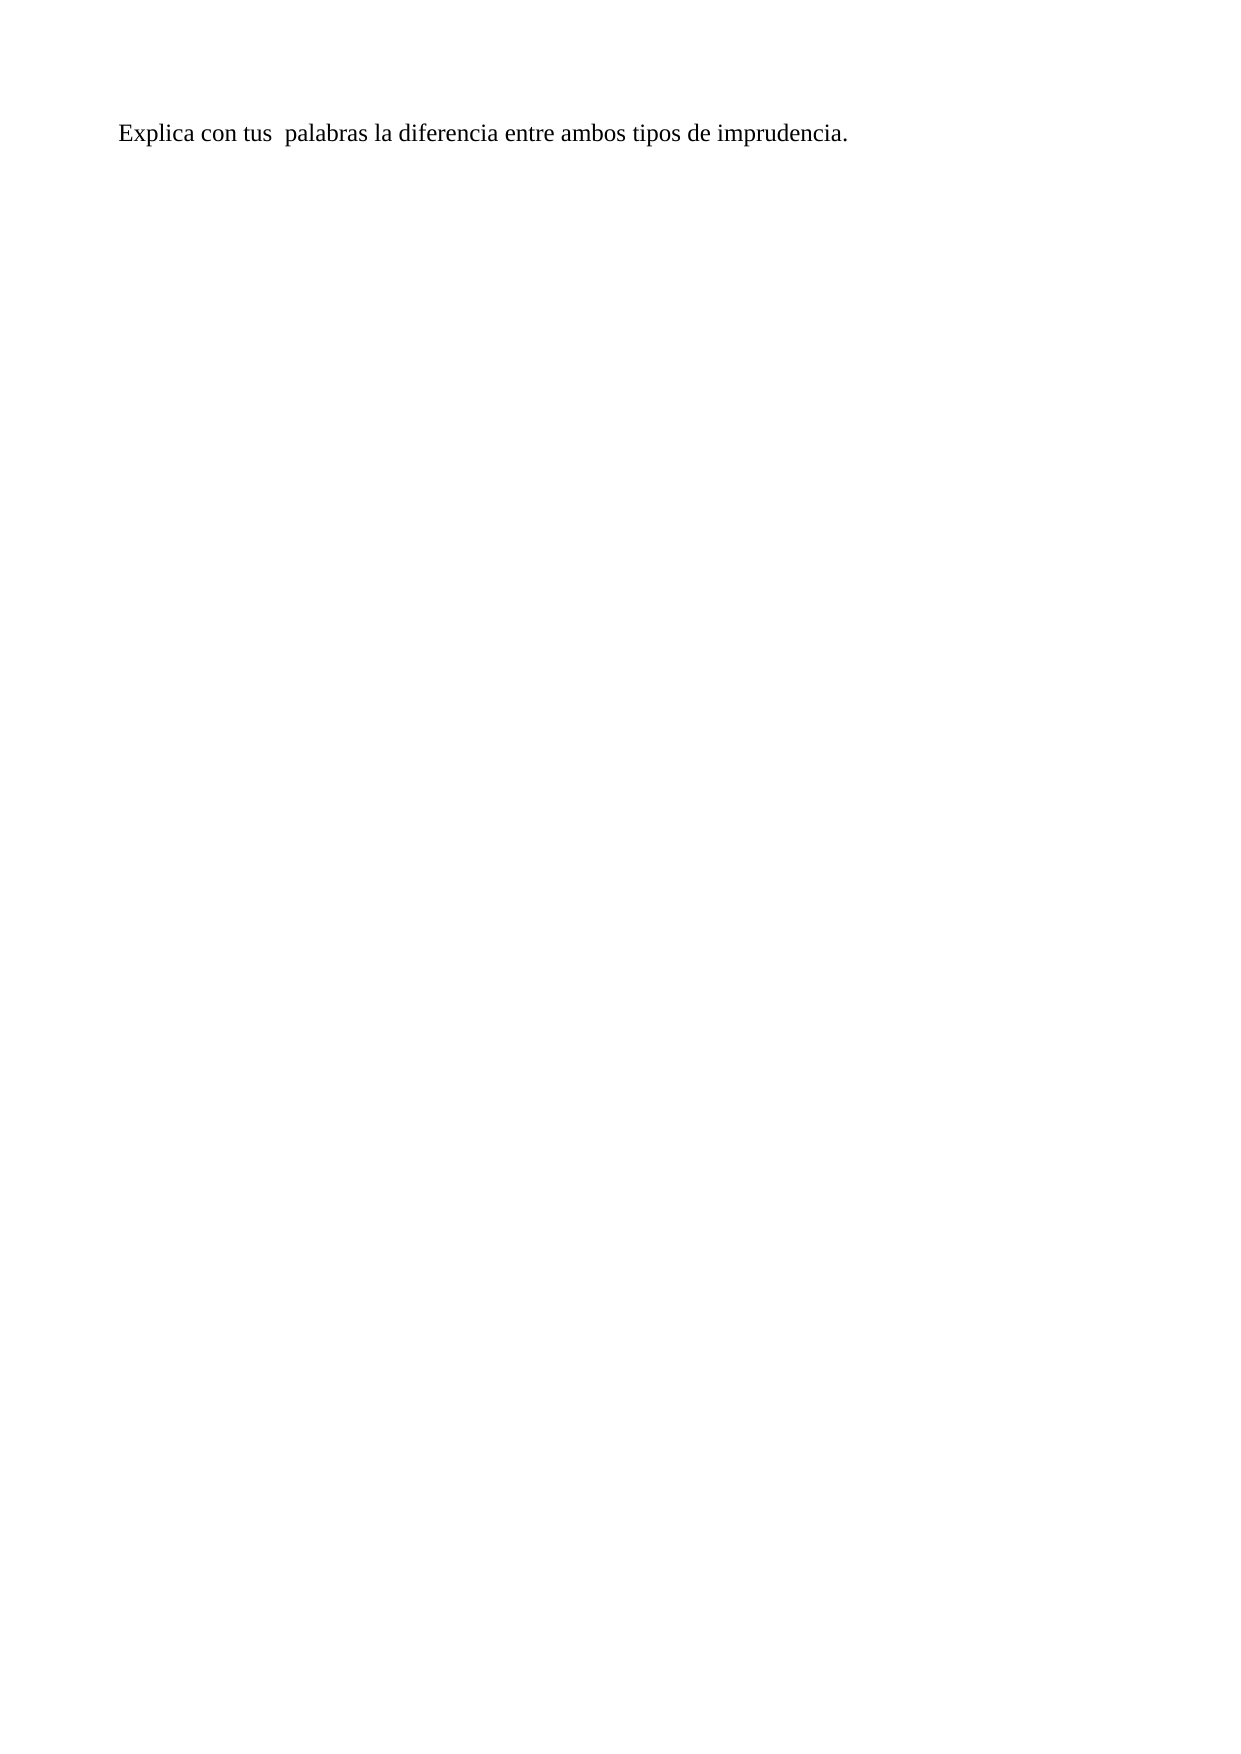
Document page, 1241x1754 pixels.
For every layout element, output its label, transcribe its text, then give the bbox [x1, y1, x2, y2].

text Explica con tus palabras la diferencia entre ambos tipos de imprudencia. [118, 118, 1122, 147]
